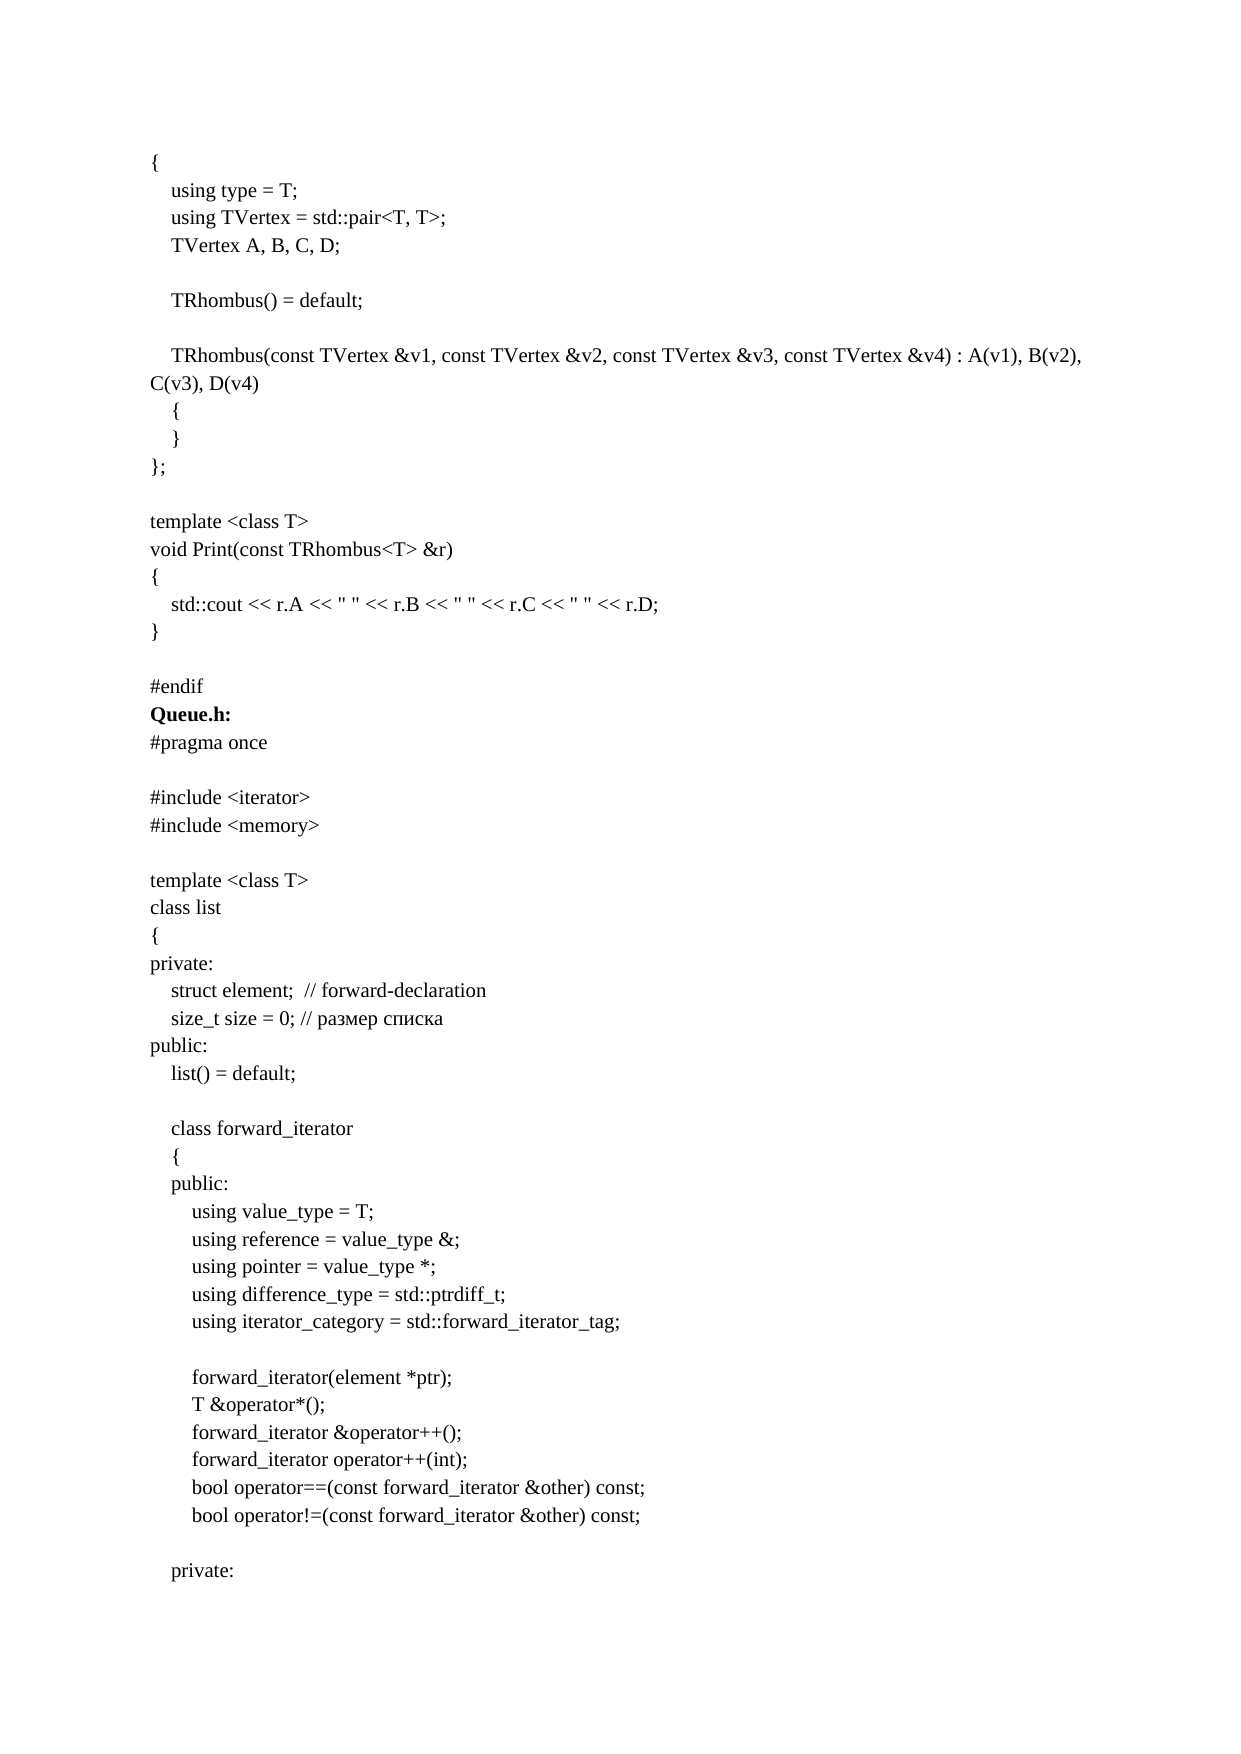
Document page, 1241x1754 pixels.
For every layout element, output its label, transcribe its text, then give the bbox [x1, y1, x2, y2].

text TVertex A, B, C, D; [150, 233, 1090, 257]
text forward_iterator &operator++(); [150, 1420, 1090, 1444]
text struct element; // forward-declaration [150, 978, 1090, 1002]
text using iterator_category = std::forward_iterator_tag; [150, 1309, 1090, 1333]
text size_t size = 0; // размер списка [150, 1006, 1090, 1030]
text using difference_type = std::ptrdiff_t; [150, 1282, 1090, 1306]
text void Print(const TRhombus<T> &r) [150, 536, 1090, 561]
text class list [150, 895, 1090, 919]
text T &operator*(); [150, 1392, 1090, 1416]
text using TVertex = std::pair<T, T>; [150, 205, 1090, 229]
text bool operator!=(const forward_iterator &other) const; [150, 1503, 1090, 1527]
text template <class T> [150, 868, 1090, 892]
text bool operator==(const forward_iterator &other) const; [150, 1475, 1090, 1499]
text private: [150, 1558, 1090, 1582]
text #pragma once [150, 730, 1090, 754]
text } [150, 426, 1090, 450]
text using pointer = value_type *; [150, 1254, 1090, 1278]
text std::cout << r.A << " " << r.B << " " << r.C << " " << r.D; [150, 592, 1090, 616]
text public: [150, 1033, 1090, 1057]
text }; [150, 454, 1090, 478]
text #endif [150, 674, 1090, 698]
text private: [150, 951, 1090, 974]
text using reference = value_type &; [150, 1227, 1090, 1251]
text #include <memory> [150, 812, 1090, 837]
text forward_iterator(element *ptr); [150, 1364, 1090, 1389]
text { [150, 150, 1090, 174]
text Queue.h: [150, 702, 1090, 726]
text public: [150, 1171, 1090, 1195]
text } [150, 619, 1090, 643]
text forward_iterator operator++(int); [150, 1447, 1090, 1471]
text list() = default; [150, 1061, 1090, 1085]
text TRhombus(const TVertex &v1, const TVertex &v2, const TVertex &v3, const TVertex &v4) : A(v1), B(v2), C(v3), D(v4) [150, 343, 1090, 395]
text { [150, 564, 1090, 588]
text { [150, 923, 1090, 947]
text using value_type = T; [150, 1199, 1090, 1223]
text #include <iterator> [150, 785, 1090, 809]
text template <class T> [150, 509, 1090, 533]
text { [150, 398, 1090, 422]
text using type = T; [150, 178, 1090, 202]
text { [150, 1144, 1090, 1168]
text TRhombus() = default; [150, 288, 1090, 312]
text class forward_iterator [150, 1116, 1090, 1140]
